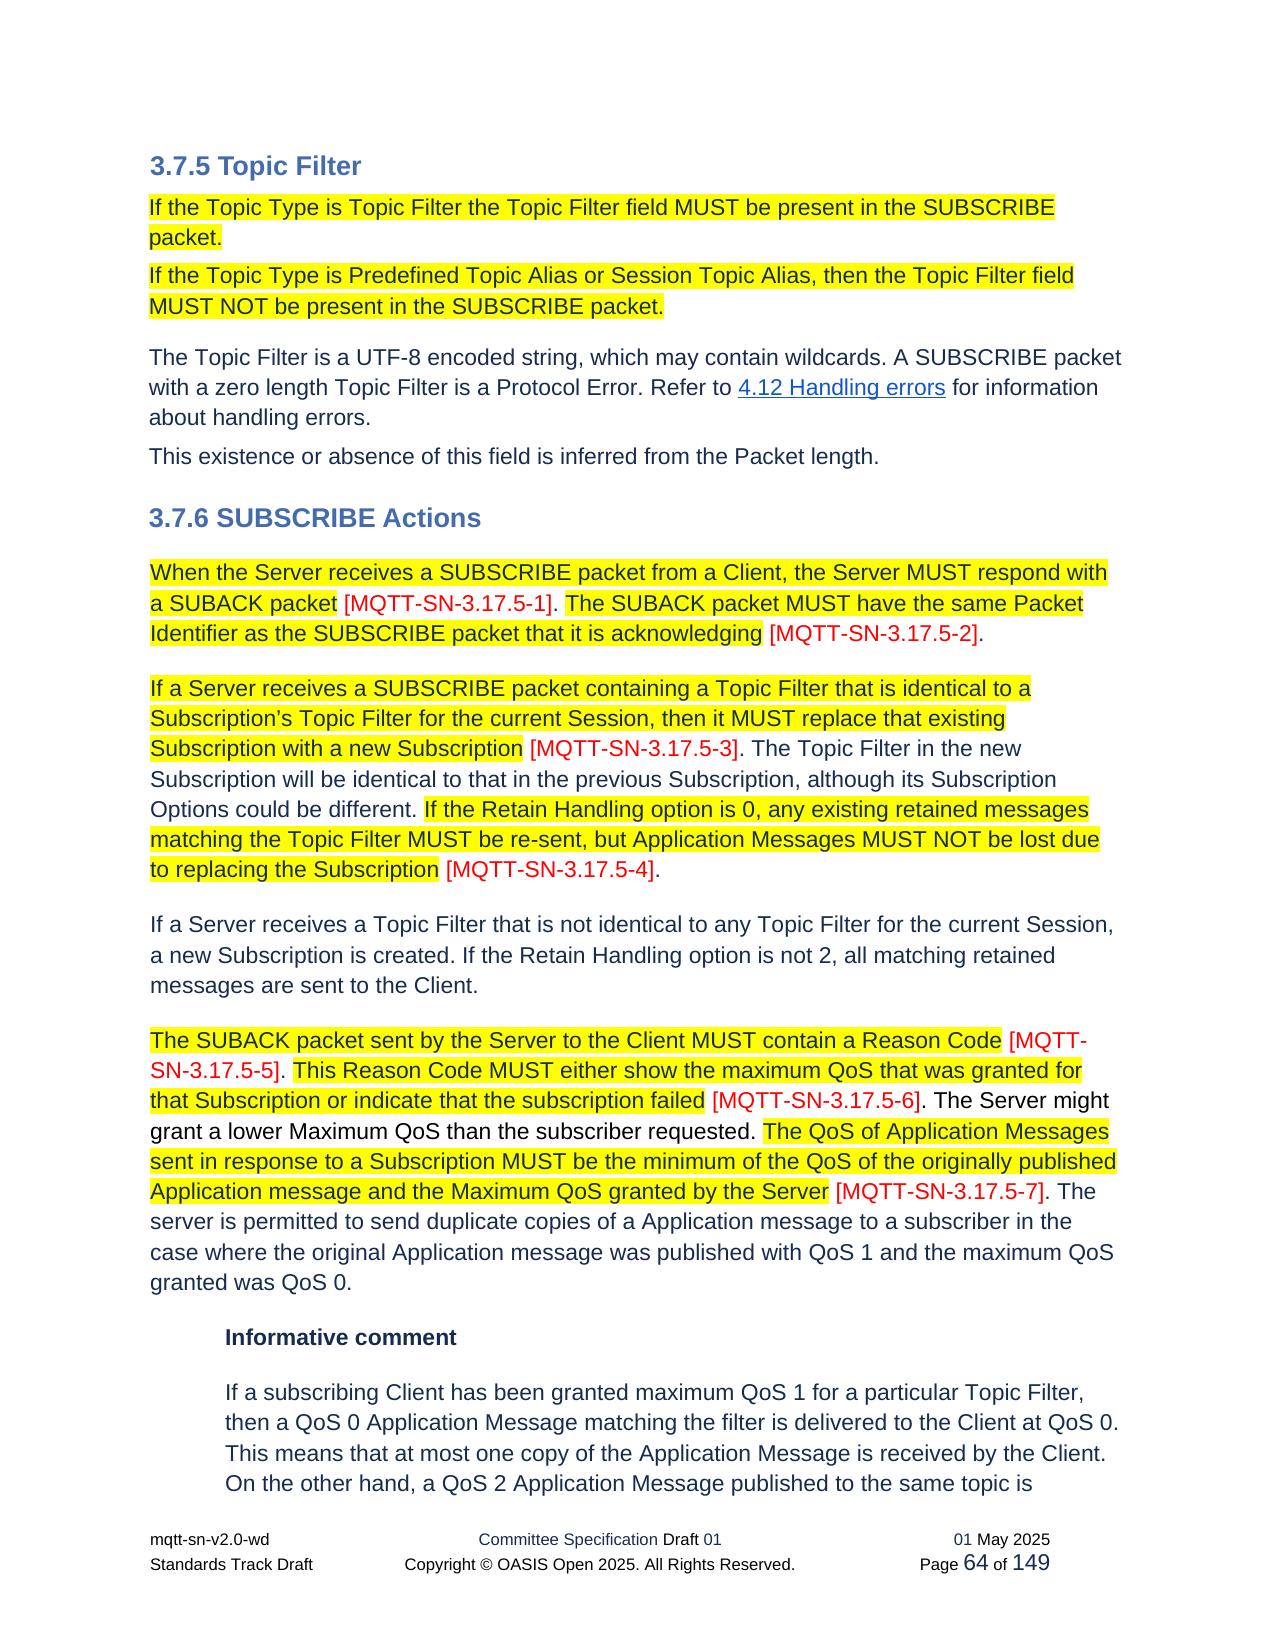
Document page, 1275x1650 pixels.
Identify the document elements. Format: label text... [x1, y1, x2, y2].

text Informative comment [225, 1324, 1125, 1350]
text This existence or absence of this field is inferred from the Packet length. [148, 443, 1124, 469]
text When the Server receives a SUBSCRIBE packet from a Client, the Server MUST respond with a SUBACK packet [MQTT-SN-3.17.5-1]. The SUBACK packet MUST have the same Packet Identifier as the SUBSCRIBE packet that it is acknowledging [MQTT-SN-3.17.5-2]. [150, 559, 1125, 646]
text If the Topic Type is Topic Filter the Topic Filter field MUST be present in the SUBSCRIBE packet. [148, 194, 1124, 250]
text If a Server receives a SUBSCRIBE packet containing a Topic Filter that is identical to a Subscription’s Topic Filter for the current Session, then it MUST replace that existing Subscription with a new Subscription [MQTT-SN-3.17.5-3]. The Topic Filter in the new Subscription will be identical to that in the previous Subscription, although its Subscription Options could be different. If the Retain Handling option is 0, any existing retained messages matching the Topic Filter MUST be re-sent, but Application Messages MUST NOT be lost due to replacing the Subscription [MQTT-SN-3.17.5-4]. [150, 675, 1125, 882]
text If a subscribing Client has been granted maximum QoS 1 for a particular Topic Filter, then a QoS 0 Application Message matching the filter is delivered to the Client at QoS 0. This means that at most one copy of the Application Message is received by the Client. On the other hand, a QoS 2 Application Message published to the same topic is [225, 1379, 1125, 1496]
text If a Server receives a Topic Filter that is not identical to any Topic Filter for the current Session, a new Subscription is created. If the Retain Handling option is not 2, all matching retained messages are sent to the Client. [150, 911, 1125, 998]
text The SUBACK packet sent by the Server to the Client MUST contain a Reason Code [MQTT-SN-3.17.5-5]. This Reason Code MUST either show the maximum QoS that was granted for that Subscription or indicate that the subscription failed [MQTT-SN-3.17.5-6]. The Server might grant a lower Maximum QoS than the subscriber requested. The QoS of Application Messages sent in response to a Subscription MUST be the minimum of the QoS of the originally published Application message and the Maximum QoS granted by the Server [MQTT-SN-3.17.5-7]. The server is permitted to send duplicate copies of a Application message to a subscriber in the case where the original Application message was published with QoS 1 and the maximum QoS granted was QoS 0. [150, 1027, 1125, 1295]
text If the Topic Type is Predefined Topic Alias or Session Topic Alias, then the Topic Filter field MUST NOT be present in the SUBSCRIBE packet. [148, 262, 1124, 319]
subtitle 3.7.5 Topic Filter [150, 150, 1124, 181]
subtitle 3.7.6 SUBSCRIBE Actions [148, 502, 1124, 533]
text The Topic Filter is a UTF-8 encoded string, which may contain wildcards. A SUBSCRIBE packet with a zero length Topic Filter is a Protocol Error. Refer to 4.12 Handling errors for information about handling errors. [148, 344, 1124, 431]
